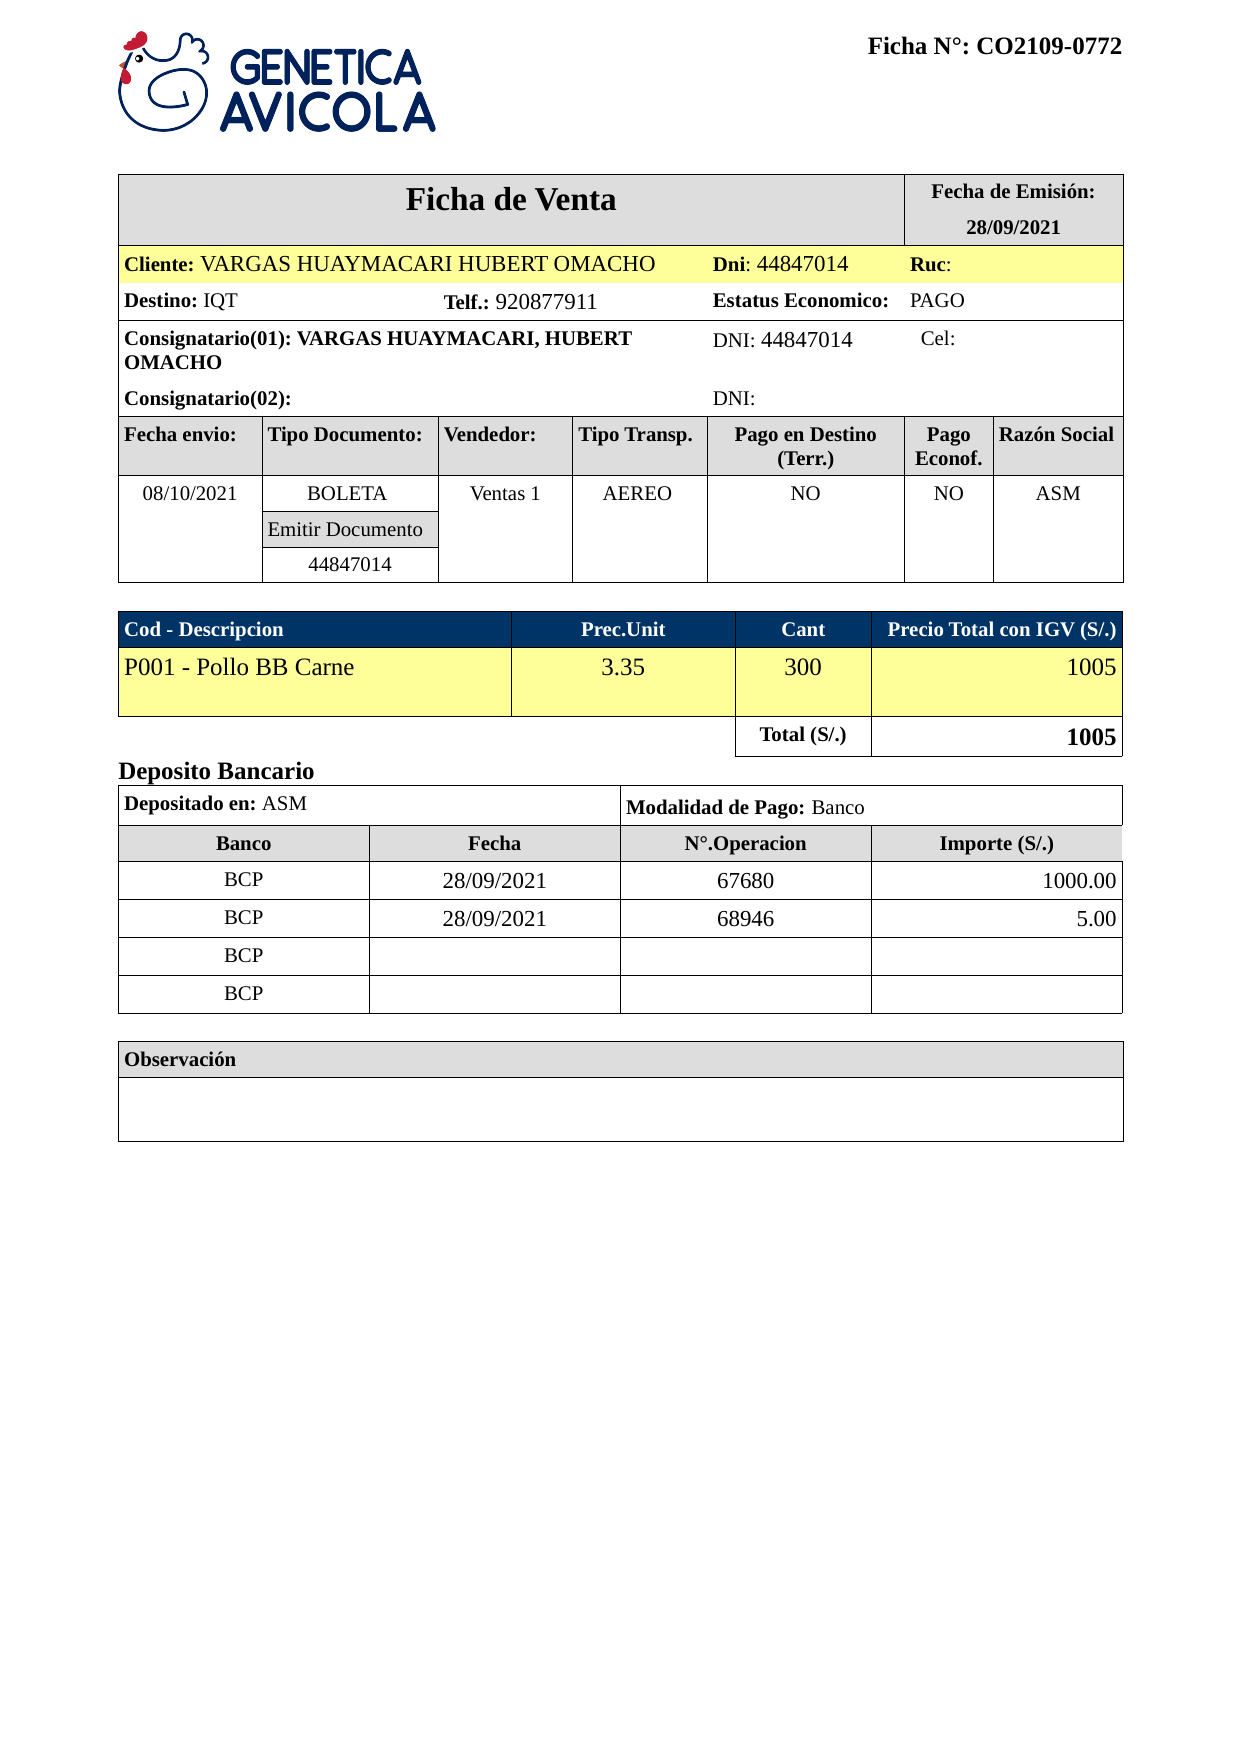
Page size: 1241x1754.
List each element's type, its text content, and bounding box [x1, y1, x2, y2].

table_cell BCP [119, 900, 369, 937]
table_cell Estatus Economico: [707, 283, 904, 320]
table_header Cod - Descripcion [119, 612, 511, 647]
table_cell Telf.: 920877911 [438, 283, 707, 320]
table_cell Dni: 44847014 [707, 246, 904, 283]
table_cell NO [905, 476, 993, 582]
table_cell Fecha envio: [119, 417, 262, 475]
table_header Precio Total con IGV (S/.) [872, 612, 1122, 647]
table_cell [370, 938, 620, 974]
table_cell 08/10/2021 [119, 476, 262, 582]
table_cell 1000.00 [872, 862, 1122, 899]
table_cell N°.Operacion [621, 826, 871, 861]
table_cell Cel: [915, 321, 1123, 380]
table_cell [370, 976, 620, 1012]
table_cell [621, 938, 871, 974]
table_cell Consignatario(02): [119, 380, 707, 416]
table_cell ASM [994, 476, 1123, 582]
table_cell 44847014 [263, 548, 438, 582]
table_cell 5.00 [872, 900, 1122, 937]
table_cell Total (S/.) [736, 717, 871, 756]
table_cell BCP [119, 938, 369, 974]
table_cell 28/09/2021 [370, 862, 620, 899]
table_header Modalidad de Pago: Banco [621, 786, 1122, 825]
table_cell Destino: IQT [119, 283, 438, 320]
table_cell Banco [119, 826, 369, 861]
table_cell 1005 [872, 717, 1122, 756]
table_header Fecha de Emisión: [905, 175, 1123, 209]
table_cell [119, 1078, 1123, 1141]
table_cell [511, 717, 735, 756]
table_cell P001 - Pollo BB Carne [119, 648, 511, 716]
table_cell Importe (S/.) [872, 826, 1122, 861]
table_header Cant [736, 612, 871, 647]
table_cell PAGO [904, 283, 1123, 320]
table_cell DNI: [707, 380, 1123, 416]
table_cell Cliente: VARGAS HUAYMACARI HUBERT OMACHO [119, 246, 707, 283]
table_cell [118, 717, 511, 756]
table_cell 67680 [621, 862, 871, 899]
table_cell 28/09/2021 [905, 209, 1123, 245]
table_cell BCP [119, 976, 369, 1012]
table_cell [872, 938, 1122, 974]
table_cell Fecha [370, 826, 620, 861]
table_header Depositado en: ASM [119, 786, 620, 825]
table_cell [621, 976, 871, 1012]
table_cell Pago Econof. [905, 417, 993, 475]
table_cell Ruc: [904, 246, 1123, 283]
picture [118, 31, 436, 132]
text Deposito Bancario [118, 756, 1122, 785]
table_cell DNI: 44847014 [707, 321, 915, 380]
table_cell NO [708, 476, 904, 582]
table_cell BOLETA [263, 476, 438, 511]
table_cell Tipo Documento: [263, 417, 438, 475]
table_cell Emitir Documento [263, 512, 438, 547]
table_cell 300 [736, 648, 871, 716]
table_cell 68946 [621, 900, 871, 937]
table_cell [872, 976, 1122, 1012]
table_cell BCP [119, 862, 369, 899]
table_cell Tipo Transp. [573, 417, 707, 475]
table_cell 3.35 [512, 648, 735, 716]
table_cell 1005 [872, 648, 1122, 716]
table_cell Razón Social [994, 417, 1123, 475]
table_cell Ventas 1 [439, 476, 572, 582]
table_header Prec.Unit [512, 612, 735, 647]
table_cell Vendedor: [439, 417, 572, 475]
table_header Observación [119, 1042, 1123, 1077]
table_cell Pago en Destino (Terr.) [708, 417, 904, 475]
table_cell 28/09/2021 [370, 900, 620, 937]
table_cell AEREO [573, 476, 707, 582]
table_cell Consignatario(01): VARGAS HUAYMACARI, HUBERT OMACHO [119, 321, 707, 380]
table_header Ficha de Venta [119, 175, 904, 245]
